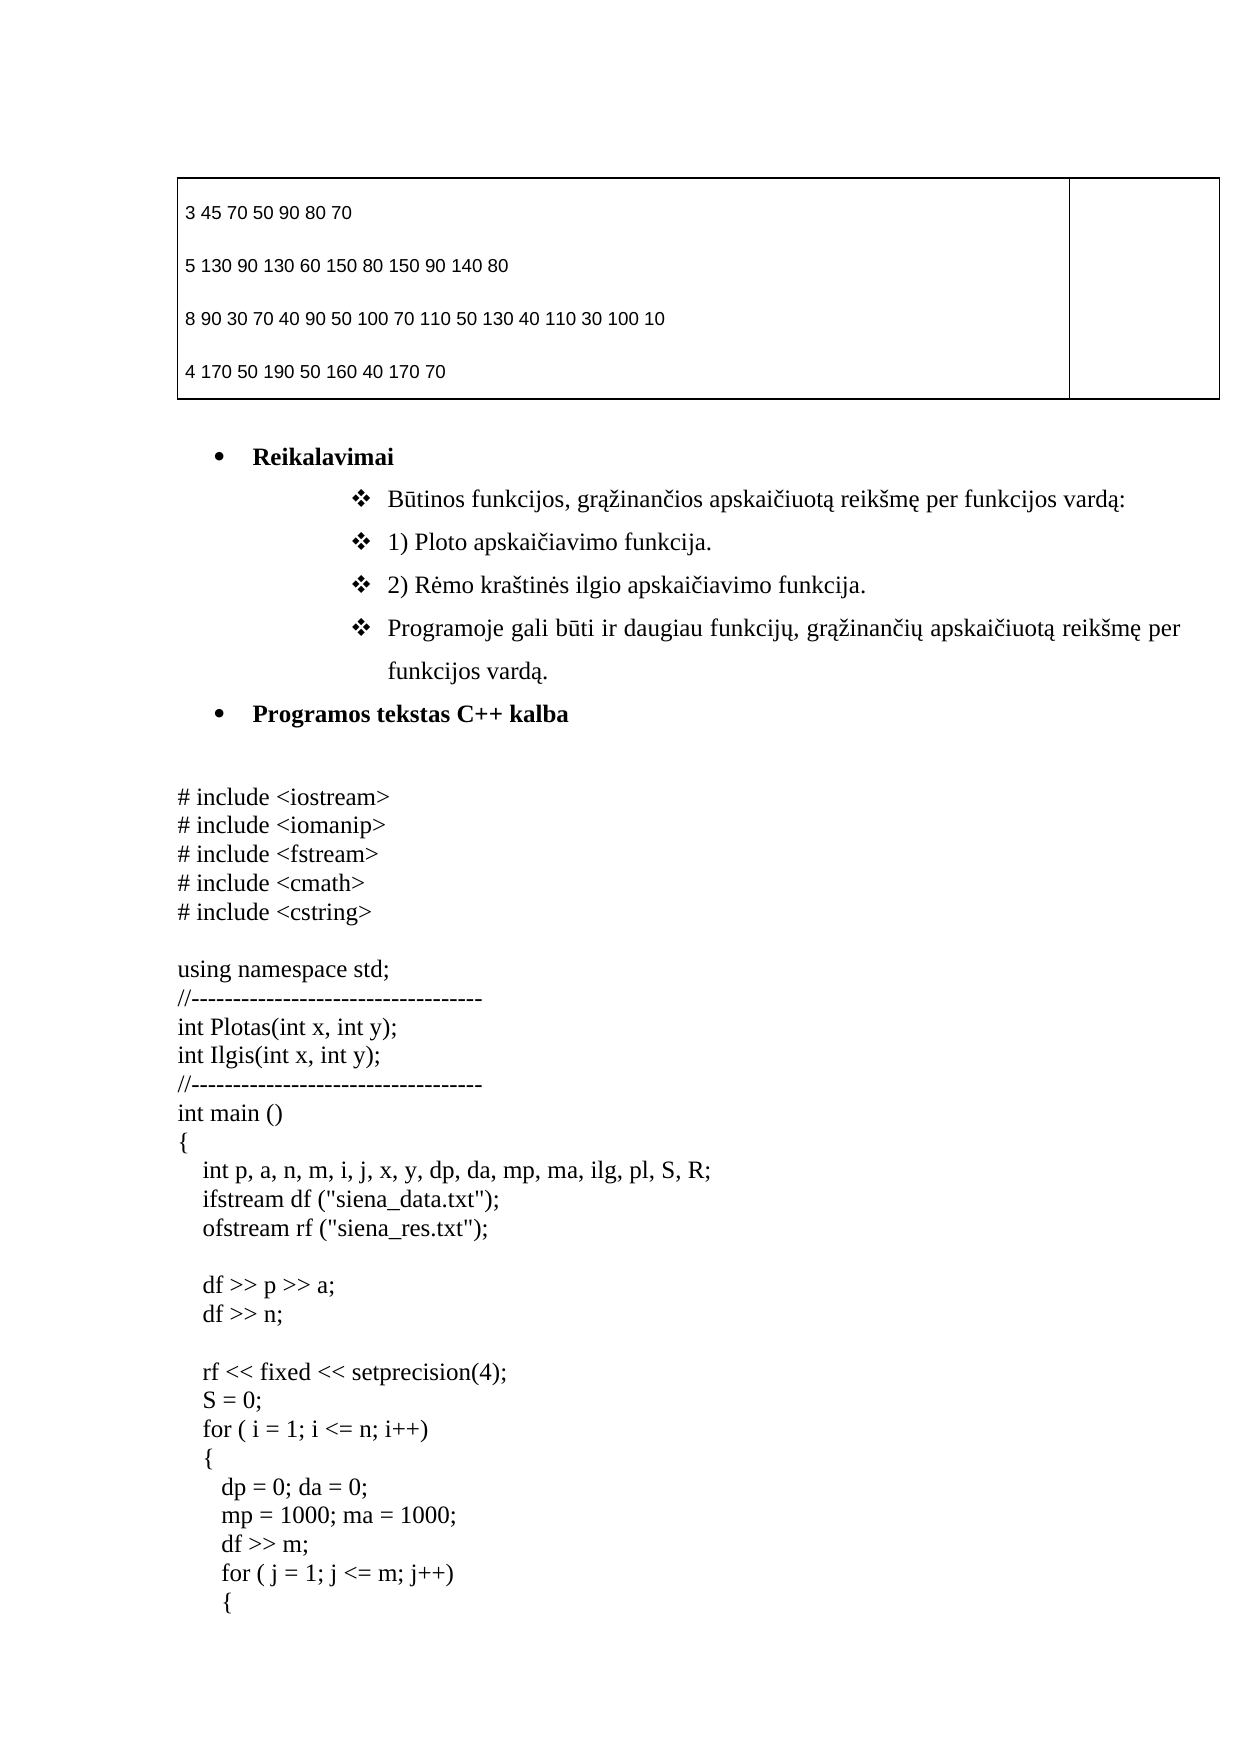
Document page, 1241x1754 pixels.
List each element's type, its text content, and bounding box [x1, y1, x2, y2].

text { [177, 1443, 1181, 1472]
list Programos tekstas C++ kalba [215, 699, 1181, 728]
text df >> p >> a; [177, 1271, 1181, 1299]
text int p, a, n, m, i, j, x, y, dp, da, mp, ma, ilg, pl, S, R; [177, 1156, 1181, 1184]
text df >> m; [177, 1529, 1181, 1558]
text df >> n; [177, 1299, 1181, 1328]
text using namespace std; [177, 954, 1181, 983]
text ofstream rf ("siena_res.txt"); [177, 1213, 1181, 1242]
list Programoje gali būti ir daugiau funkcijų, grąžinančių apskaičiuotą reikšmę per funkcijos vardą. [350, 613, 1181, 685]
text int main () [177, 1098, 1181, 1127]
text //----------------------------------- [177, 1069, 1181, 1098]
text # include <iomanip> [177, 811, 1181, 839]
text int Plotas(int x, int y); [177, 1012, 1181, 1041]
text rf << fixed << setprecision(4); [177, 1357, 1181, 1386]
table_cell 3 45 70 50 90 80 70 5 130 90 130 60 150 80 150 90 140 80 8 90 30 70 40 90 50 100 70 110 50 130 40 110 30 100 10 4 170 50 190 50 160 40 170 70 [178, 179, 1069, 398]
list Reikalavimai [215, 442, 1181, 471]
text # include <cstring> [177, 897, 1181, 926]
text for ( i = 1; i <= n; i++) [177, 1414, 1181, 1443]
text S = 0; [177, 1386, 1181, 1414]
list 1) Ploto apskaičiavimo funkcija. [350, 527, 1181, 556]
text ifstream df ("siena_data.txt"); [177, 1184, 1181, 1213]
text //----------------------------------- [177, 983, 1181, 1012]
list Būtinos funkcijos, grąžinančios apskaičiuotą reikšmę per funkcijos vardą: [350, 484, 1181, 512]
text { [177, 1127, 1181, 1156]
text int Ilgis(int x, int y); [177, 1041, 1181, 1069]
text { [177, 1587, 1181, 1616]
table_cell [1070, 179, 1219, 398]
text dp = 0; da = 0; [177, 1472, 1181, 1501]
text # include <fstream> [177, 839, 1181, 868]
text # include <iostream> [177, 782, 1181, 811]
list 2) Rėmo kraštinės ilgio apskaičiavimo funkcija. [350, 570, 1181, 599]
text mp = 1000; ma = 1000; [177, 1501, 1181, 1529]
text # include <cmath> [177, 868, 1181, 897]
text for ( j = 1; j <= m; j++) [177, 1558, 1181, 1587]
